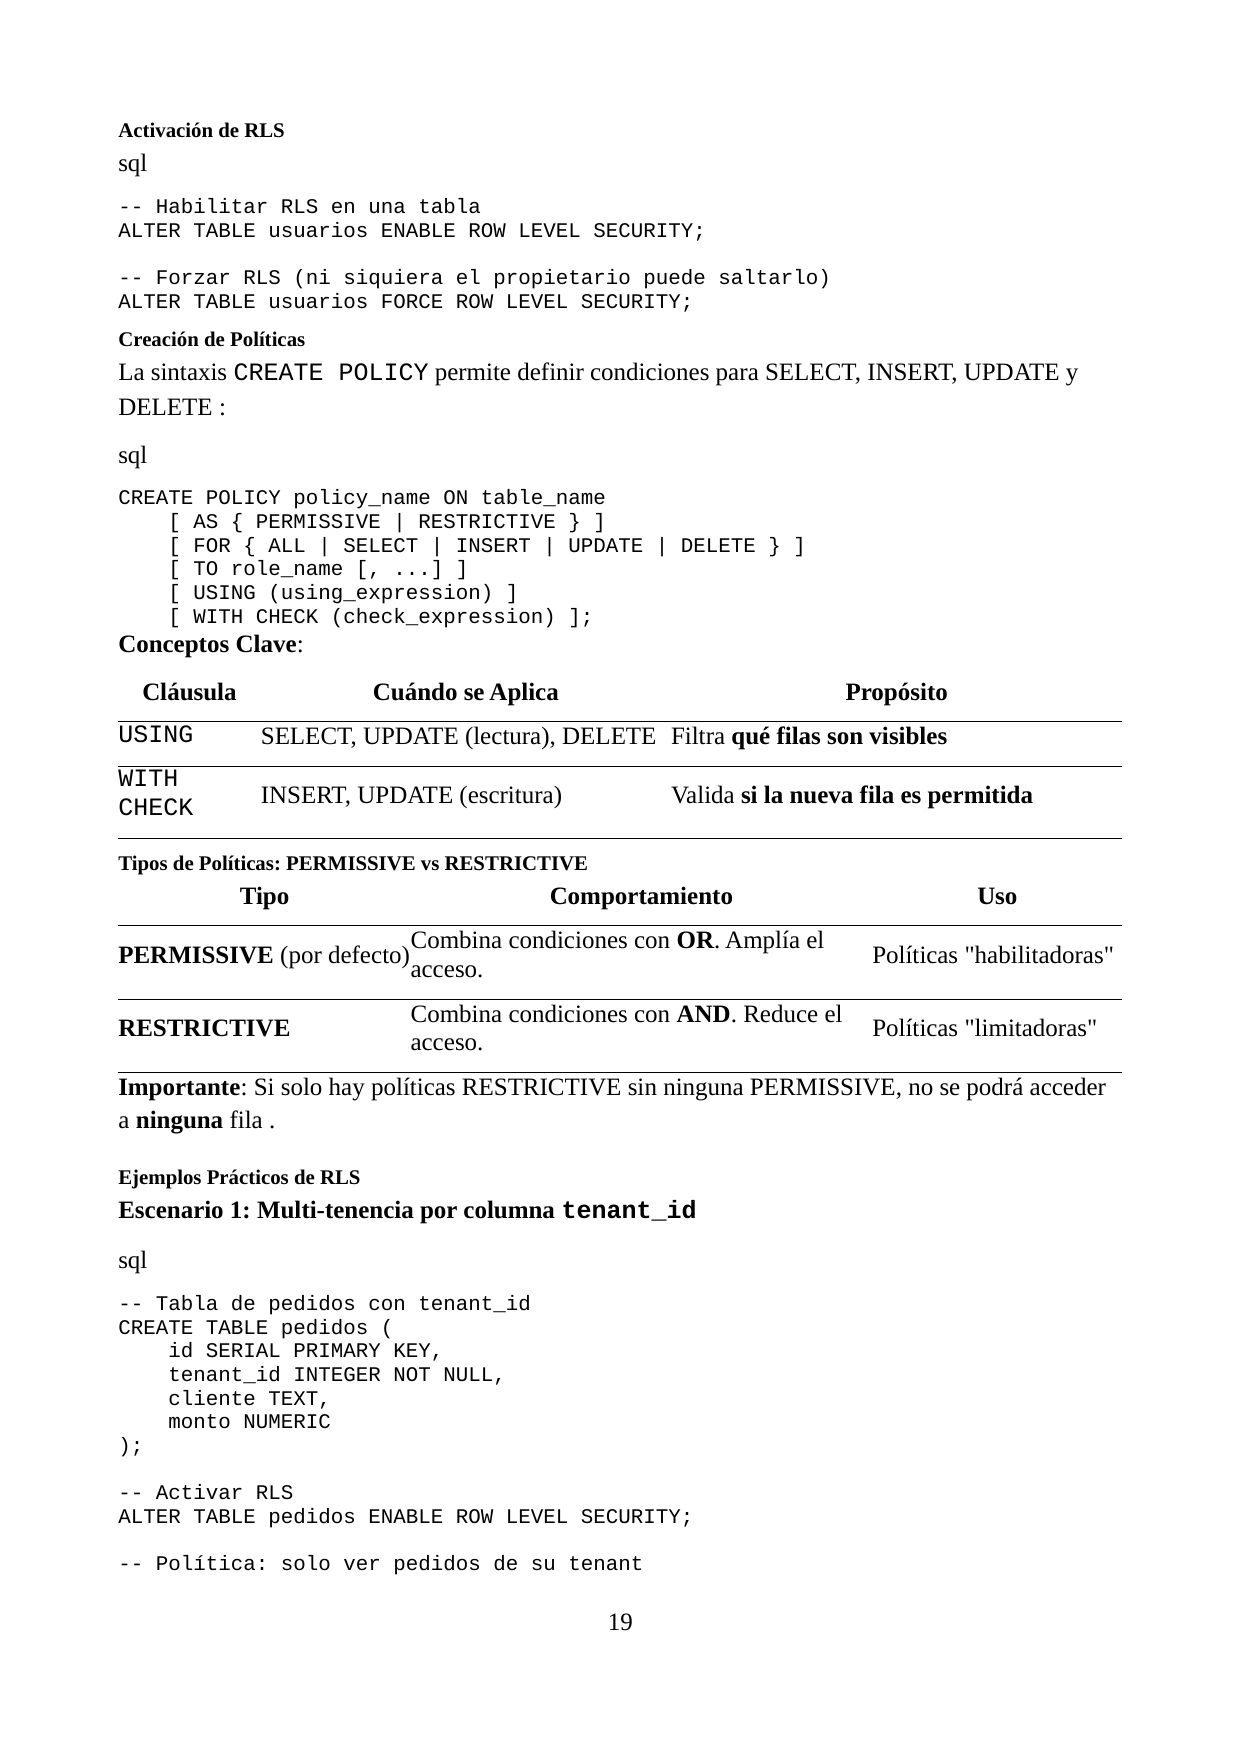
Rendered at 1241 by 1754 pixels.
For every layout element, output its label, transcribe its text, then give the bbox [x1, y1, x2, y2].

table_header Cuándo se Aplica [261, 677, 671, 721]
subtitle Tipos de Políticas: PERMISSIVE vs RESTRICTIVE [118, 851, 1122, 875]
text -- Política: solo ver pedidos de su tenant [118, 1553, 1122, 1577]
text sql [118, 148, 1122, 177]
table_header Propósito [671, 677, 1122, 721]
text cliente TEXT, [118, 1388, 1122, 1411]
table_cell Combina condiciones con OR. Amplía el acceso. [410, 926, 872, 999]
table_header Tipo [118, 881, 410, 925]
subtitle Activación de RLS [118, 118, 1122, 142]
text [ WITH CHECK (check_expression) ]; [118, 606, 1122, 629]
table_cell RESTRICTIVE [118, 1000, 410, 1072]
text monto NUMERIC [118, 1411, 1122, 1435]
text [ TO role_name [, ...] ] [118, 558, 1122, 582]
text tenant_id INTEGER NOT NULL, [118, 1364, 1122, 1388]
table_cell SELECT, UPDATE (lectura), DELETE [261, 722, 671, 766]
text -- Tabla de pedidos con tenant_id [118, 1293, 1122, 1317]
text Importante: Si solo hay políticas RESTRICTIVE sin ninguna PERMISSIVE, no se podrá acceder a ninguna fila . [118, 1073, 1122, 1134]
text sql [118, 440, 1122, 468]
table_header Uso [872, 881, 1122, 925]
table_cell INSERT, UPDATE (escritura) [261, 767, 671, 838]
table_cell WITH CHECK [118, 767, 261, 838]
text ALTER TABLE usuarios ENABLE ROW LEVEL SECURITY; [118, 220, 1122, 243]
table_cell PERMISSIVE (por defecto) [118, 926, 410, 999]
text Escenario 1: Multi-tenencia por columna tenant_id [118, 1195, 1122, 1226]
text ALTER TABLE usuarios FORCE ROW LEVEL SECURITY; [118, 291, 1122, 314]
table_header Cláusula [118, 677, 261, 721]
table_cell Valida si la nueva fila es permitida [671, 767, 1122, 838]
text ); [118, 1435, 1122, 1458]
text [ FOR { ALL | SELECT | INSERT | UPDATE | DELETE } ] [118, 535, 1122, 558]
text id SERIAL PRIMARY KEY, [118, 1340, 1122, 1364]
table_cell Políticas "habilitadoras" [872, 926, 1122, 999]
table_cell Filtra qué filas son visibles [671, 722, 1122, 766]
text CREATE POLICY policy_name ON table_name [118, 487, 1122, 511]
subtitle Ejemplos Prácticos de RLS [118, 1165, 1122, 1189]
text Conceptos Clave: [118, 629, 1122, 658]
table_cell Políticas "limitadoras" [872, 1000, 1122, 1072]
text CREATE TABLE pedidos ( [118, 1317, 1122, 1340]
text -- Activar RLS [118, 1482, 1122, 1506]
subtitle Creación de Políticas [118, 327, 1122, 351]
table_header Comportamiento [410, 881, 872, 925]
table_cell USING [118, 722, 261, 766]
text -- Habilitar RLS en una tabla [118, 196, 1122, 220]
text [ USING (using_expression) ] [118, 582, 1122, 606]
text [ AS { PERMISSIVE | RESTRICTIVE } ] [118, 511, 1122, 535]
table_cell Combina condiciones con AND. Reduce el acceso. [410, 1000, 872, 1072]
text -- Forzar RLS (ni siquiera el propietario puede saltarlo) [118, 267, 1122, 291]
text ALTER TABLE pedidos ENABLE ROW LEVEL SECURITY; [118, 1506, 1122, 1529]
text La sintaxis CREATE POLICY permite definir condiciones para SELECT, INSERT, UPDATE y DELETE : [118, 357, 1122, 421]
text sql [118, 1245, 1122, 1274]
